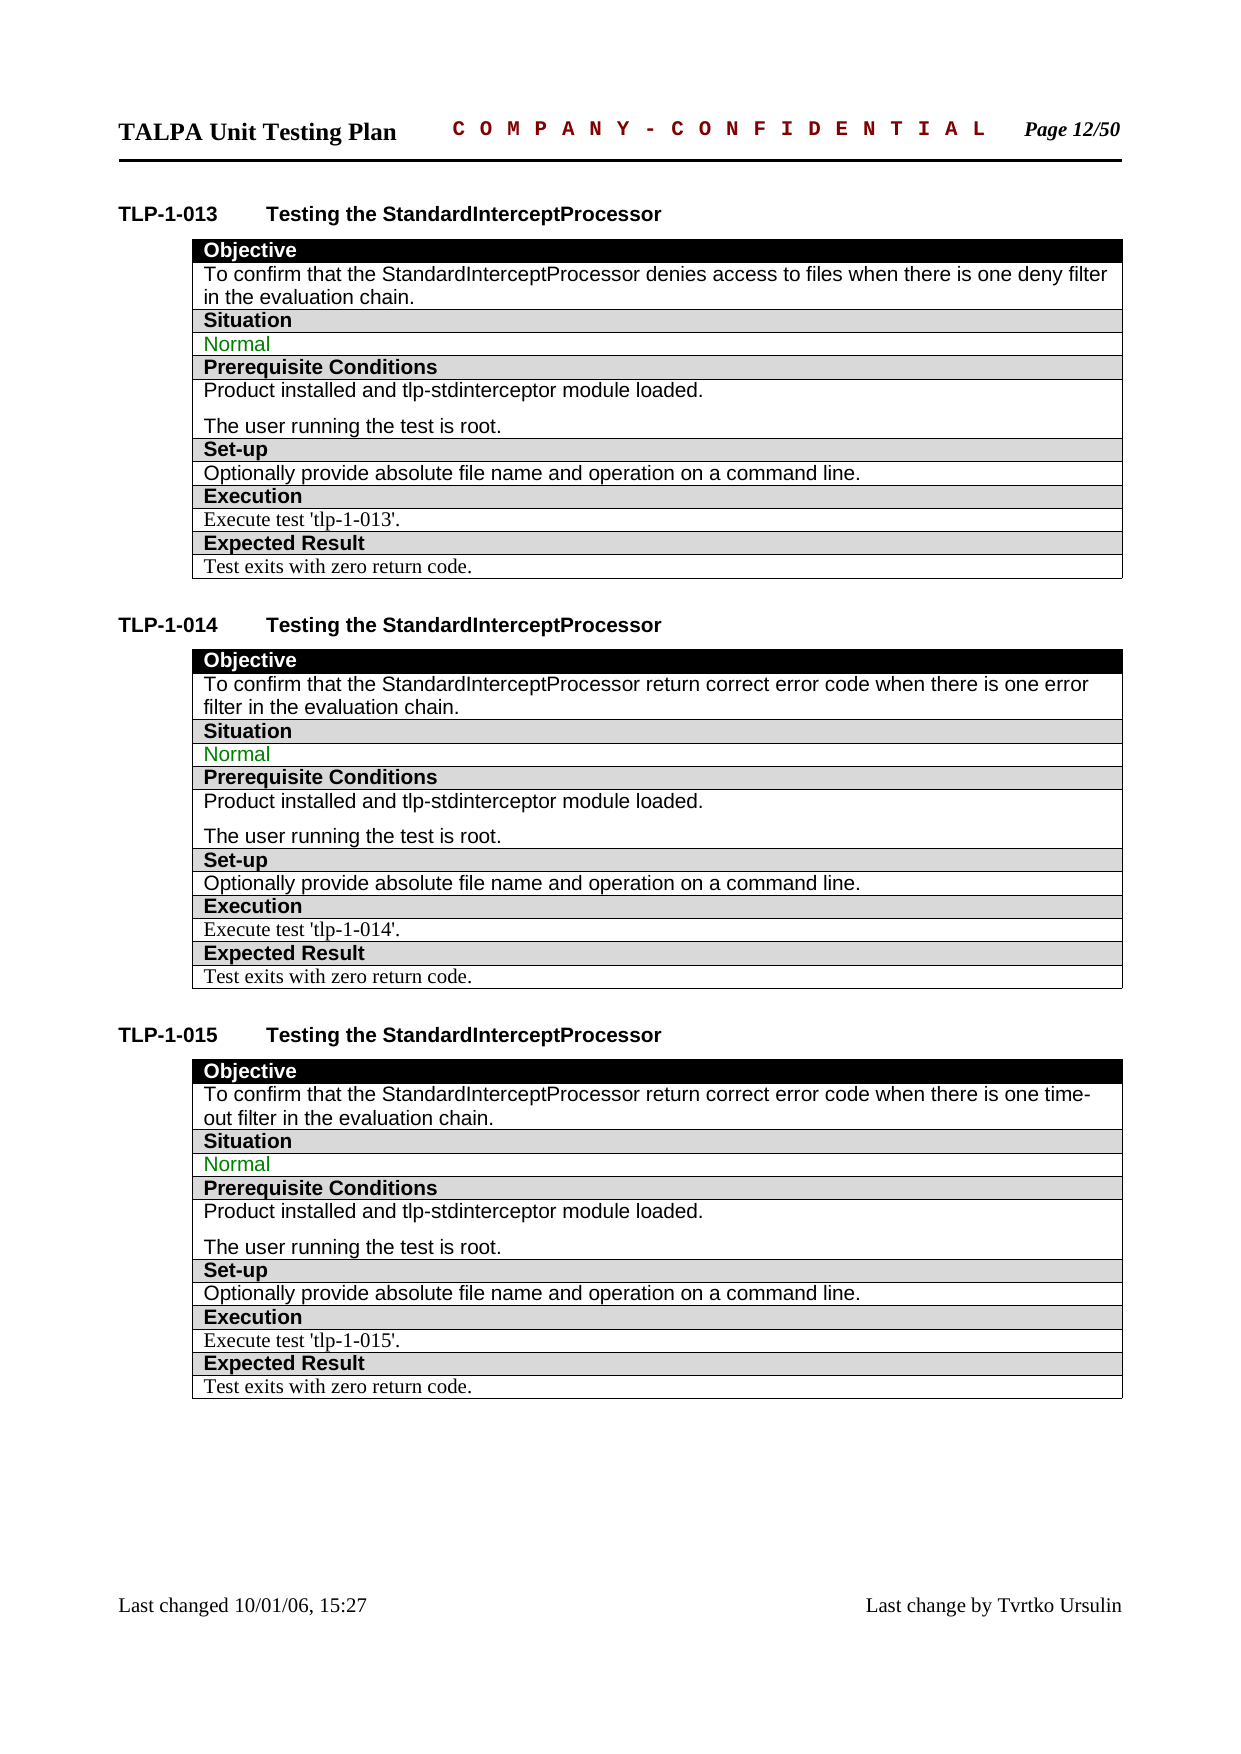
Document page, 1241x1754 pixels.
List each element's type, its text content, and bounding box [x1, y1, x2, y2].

table_cell Situation [193, 720, 1122, 743]
text TLP-1-014 Testing the StandardInterceptProcessor [118, 613, 1122, 637]
table_cell Expected Result [193, 942, 1122, 965]
table_cell Test exits with zero return code. [193, 966, 1122, 988]
table_header Objective [193, 650, 1122, 673]
table_cell Optionally provide absolute file name and operation on a command line. [193, 1283, 1122, 1305]
table_cell Normal [193, 744, 1122, 766]
table_cell Normal [193, 333, 1122, 355]
table_cell Set-up [193, 439, 1122, 461]
table_cell Normal [193, 1154, 1122, 1176]
table_cell Set-up [193, 849, 1122, 871]
table_cell Test exits with zero return code. [193, 555, 1122, 578]
table_cell To confirm that the StandardInterceptProcessor return correct error code when there is one time-out filter in the evaluation chain. [193, 1084, 1122, 1129]
table_cell Set-up [193, 1260, 1122, 1282]
text TLP-1-015 Testing the StandardInterceptProcessor [118, 1024, 1122, 1047]
table_cell Situation [193, 310, 1122, 332]
table_cell Product installed and tlp-stdinterceptor module loaded. The user running the test is root. [193, 790, 1122, 848]
table_cell Prerequisite Conditions [193, 767, 1122, 789]
table_cell Optionally provide absolute file name and operation on a command line. [193, 462, 1122, 485]
table_cell Expected Result [193, 532, 1122, 554]
table_header Objective [193, 240, 1122, 262]
table_cell Prerequisite Conditions [193, 356, 1122, 379]
table_header Objective [193, 1060, 1122, 1083]
table_cell Product installed and tlp-stdinterceptor module loaded. The user running the test is root. [193, 380, 1122, 438]
text TLP-1-013 Testing the StandardInterceptProcessor [118, 203, 1122, 226]
table_cell Product installed and tlp-stdinterceptor module loaded. The user running the test is root. [193, 1200, 1122, 1259]
table_cell Test exits with zero return code. [193, 1376, 1122, 1398]
table_cell Execution [193, 896, 1122, 918]
table_cell Prerequisite Conditions [193, 1177, 1122, 1199]
table_cell Execution [193, 486, 1122, 508]
table_cell Execute test 'tlp-1-013'. [193, 509, 1122, 531]
table_cell Expected Result [193, 1353, 1122, 1375]
table_cell Situation [193, 1130, 1122, 1153]
table_cell To confirm that the StandardInterceptProcessor denies access to files when there is one deny filter in the evaluation chain. [193, 263, 1122, 309]
table_cell Optionally provide absolute file name and operation on a command line. [193, 872, 1122, 895]
table_cell Execute test 'tlp-1-014'. [193, 919, 1122, 941]
table_cell Execute test 'tlp-1-015'. [193, 1330, 1122, 1352]
table_cell To confirm that the StandardInterceptProcessor return correct error code when there is one error filter in the evaluation chain. [193, 674, 1122, 719]
table_cell Execution [193, 1306, 1122, 1329]
